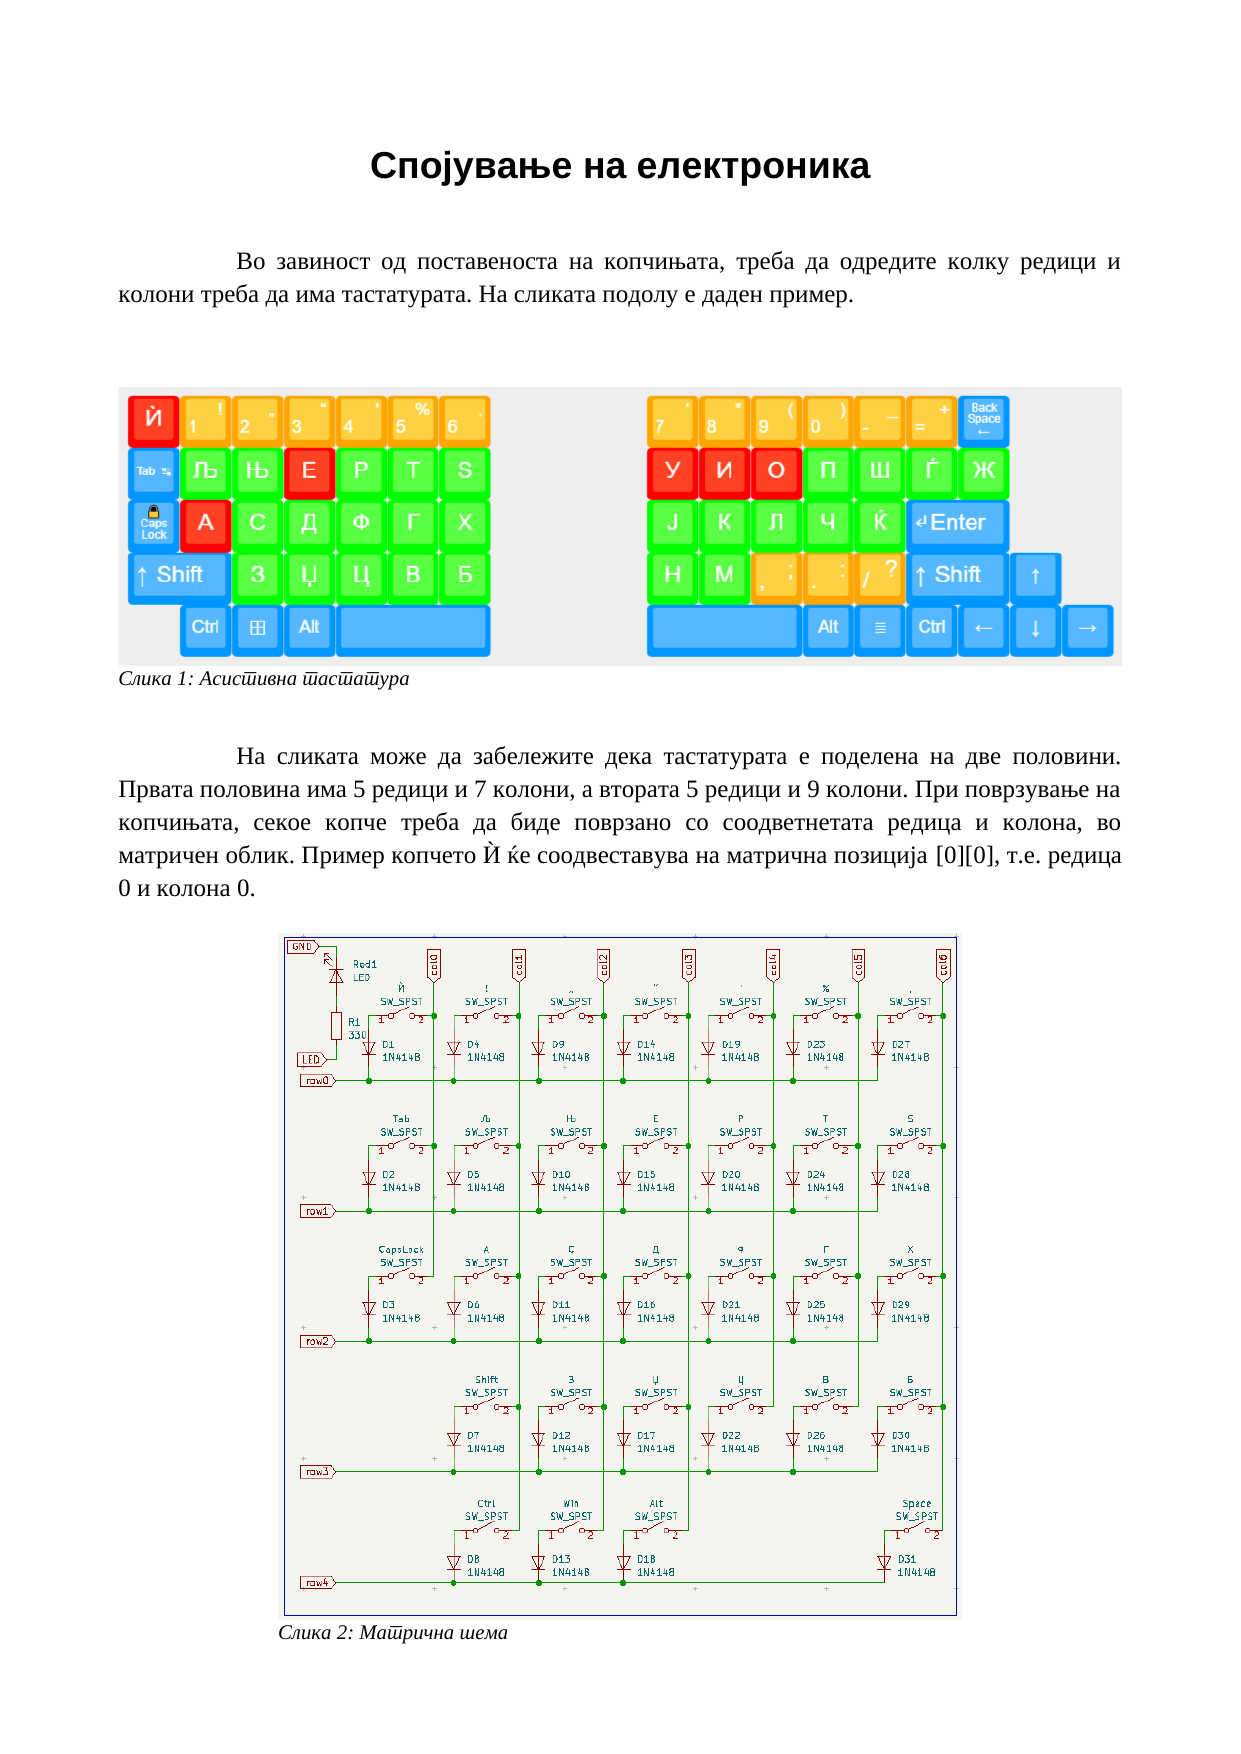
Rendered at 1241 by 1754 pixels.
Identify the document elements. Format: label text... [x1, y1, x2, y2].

picture [118, 387, 1123, 666]
picture [277, 933, 963, 1620]
text Слика 1: Асистивна тастатура [118, 666, 1122, 689]
text Слика 2: Матрична шема [278, 1620, 962, 1644]
subtitle Спојување на електроника [118, 143, 1122, 186]
text Во завиност од поставеноста на копчињата, треба да одредите колку редици и колони треба да има тастатурата. На сликата подолу е даден пример. [118, 246, 1122, 308]
text На сликата може да забележите дека тастатурата е поделена на две половини. Првата половина има 5 редици и 7 колони, а втората 5 редици и 9 колони. При поврзување на копчињата, секое копче треба да биде поврзано со соодветнетата редица и колона, во матричен облик. Пример копчето Ѝ ќе соодвеставува на матрична позиција [0][0], т.е. редица 0 и колона 0. [118, 741, 1122, 902]
